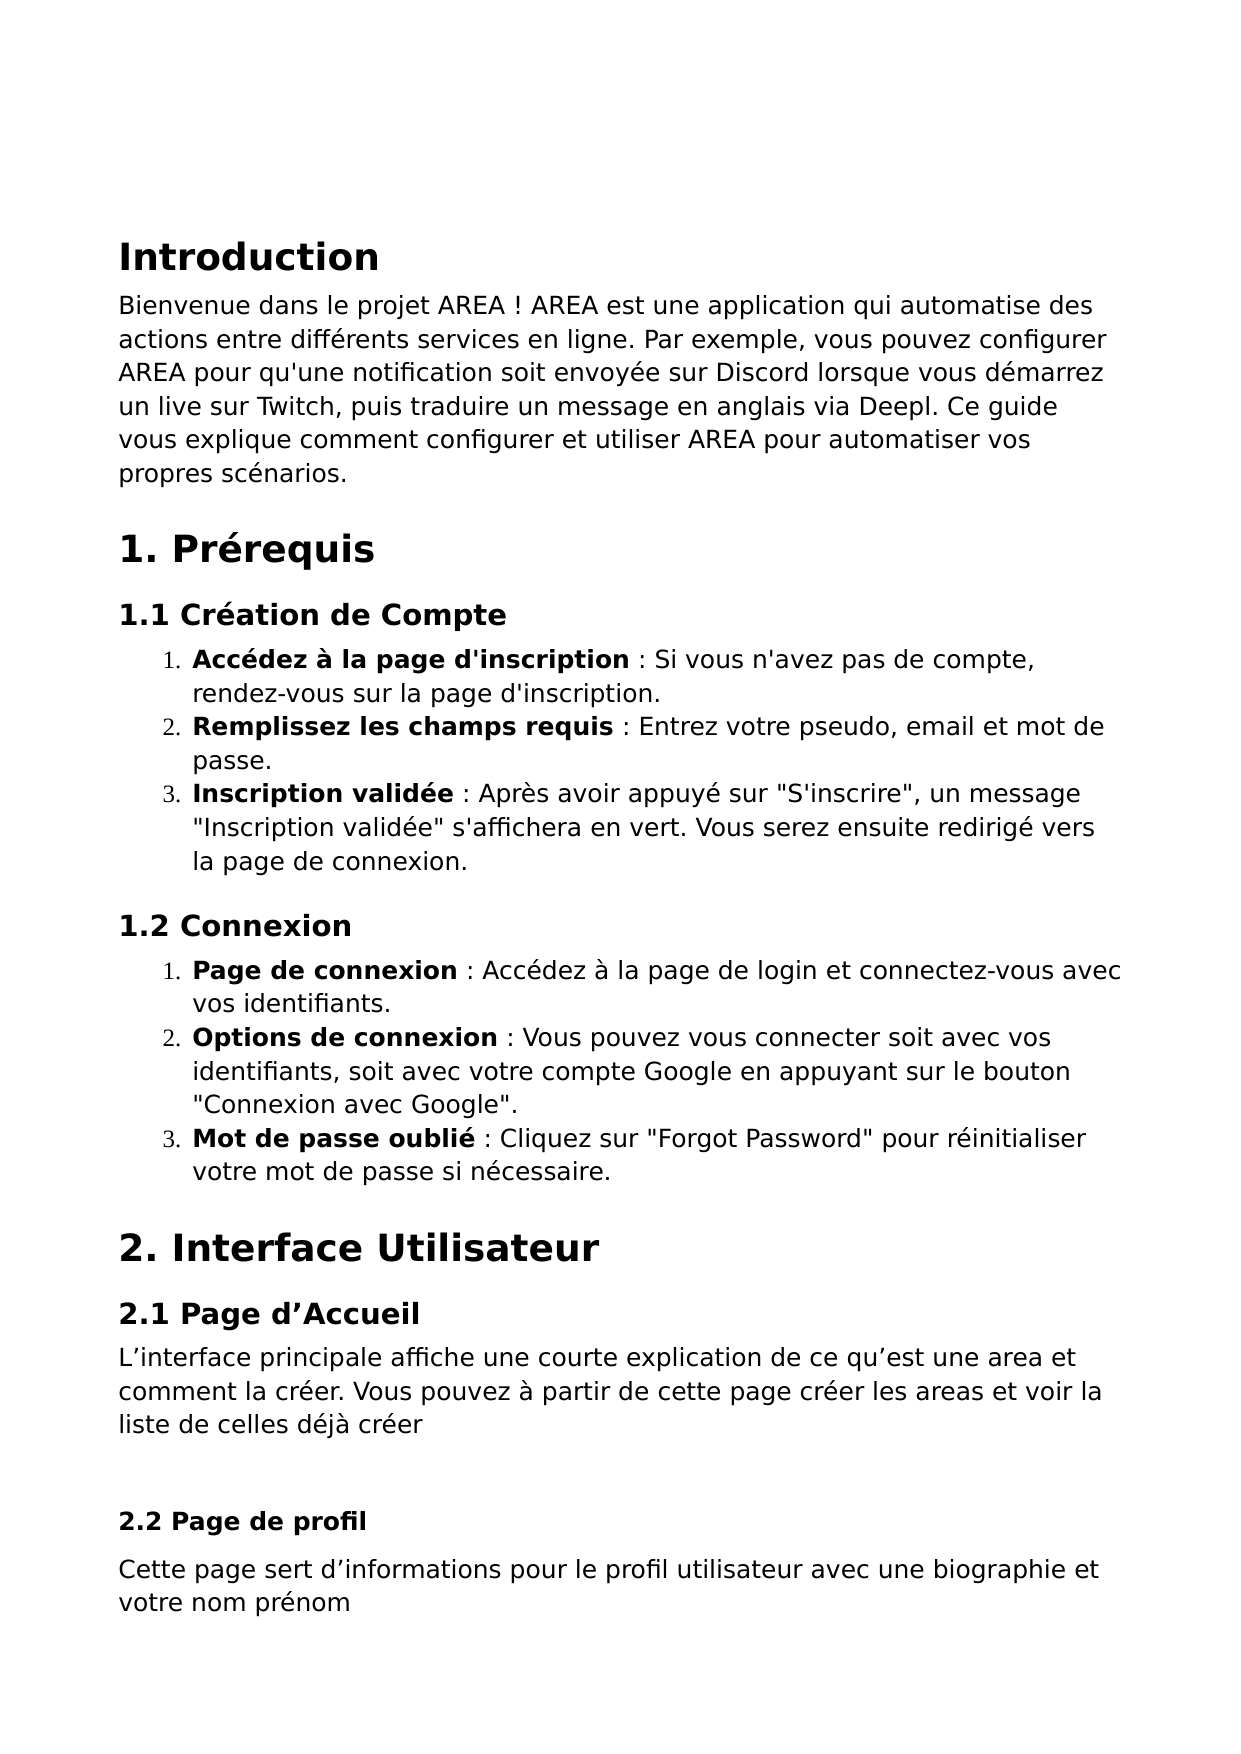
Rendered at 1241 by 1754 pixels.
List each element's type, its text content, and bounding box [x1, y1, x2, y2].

subtitle 2. Interface Utilisateur [118, 1226, 1122, 1270]
text 2.2 Page de profil [118, 1507, 1122, 1536]
list Mot de passe oublié : Cliquez sur "Forgot Password" pour réinitialiser votre mot de passe si nécessaire. [162, 1124, 1122, 1187]
list Accédez à la page d'inscription : Si vous n'avez pas de compte, rendez-vous sur la page d'inscription. [162, 645, 1122, 708]
subtitle 1. Prérequis [118, 528, 1122, 572]
text Cette page sert d’informations pour le profil utilisateur avec une biographie et votre nom prénom [118, 1555, 1122, 1618]
subtitle 1.2 Connexion [118, 909, 1122, 943]
text L’interface principale affiche une courte explication de ce qu’est une area et comment la créer. Vous pouvez à partir de cette page créer les areas et voir la liste de celles déjà créer [118, 1344, 1122, 1440]
list Remplissez les champs requis : Entrez votre pseudo, email et mot de passe. [162, 712, 1122, 775]
subtitle Introduction [118, 235, 1122, 279]
subtitle 1.1 Création de Compte [118, 599, 1122, 633]
text Bienvenue dans le projet AREA ! AREA est une application qui automatise des actions entre différents services en ligne. Par exemple, vous pouvez configurer AREA pour qu'une notification soit envoyée sur Discord lorsque vous démarrez un live sur Twitch, puis traduire un message en anglais via Deepl. Ce guide vous explique comment configurer et utiliser AREA pour automatiser vos propres scénarios. [118, 291, 1122, 488]
list Options de connexion : Vous pouvez vous connecter soit avec vos identifiants, soit avec votre compte Google en appuyant sur le bouton "Connexion avec Google". [162, 1023, 1122, 1119]
list Page de connexion : Accédez à la page de login et connectez-vous avec vos identifiants. [162, 956, 1122, 1019]
list Inscription validée : Après avoir appuyé sur "S'inscrire", un message "Inscription validée" s'affichera en vert. Vous serez ensuite redirigé vers la page de connexion. [162, 779, 1122, 876]
subtitle 2.1 Page d’Accueil [118, 1297, 1122, 1331]
